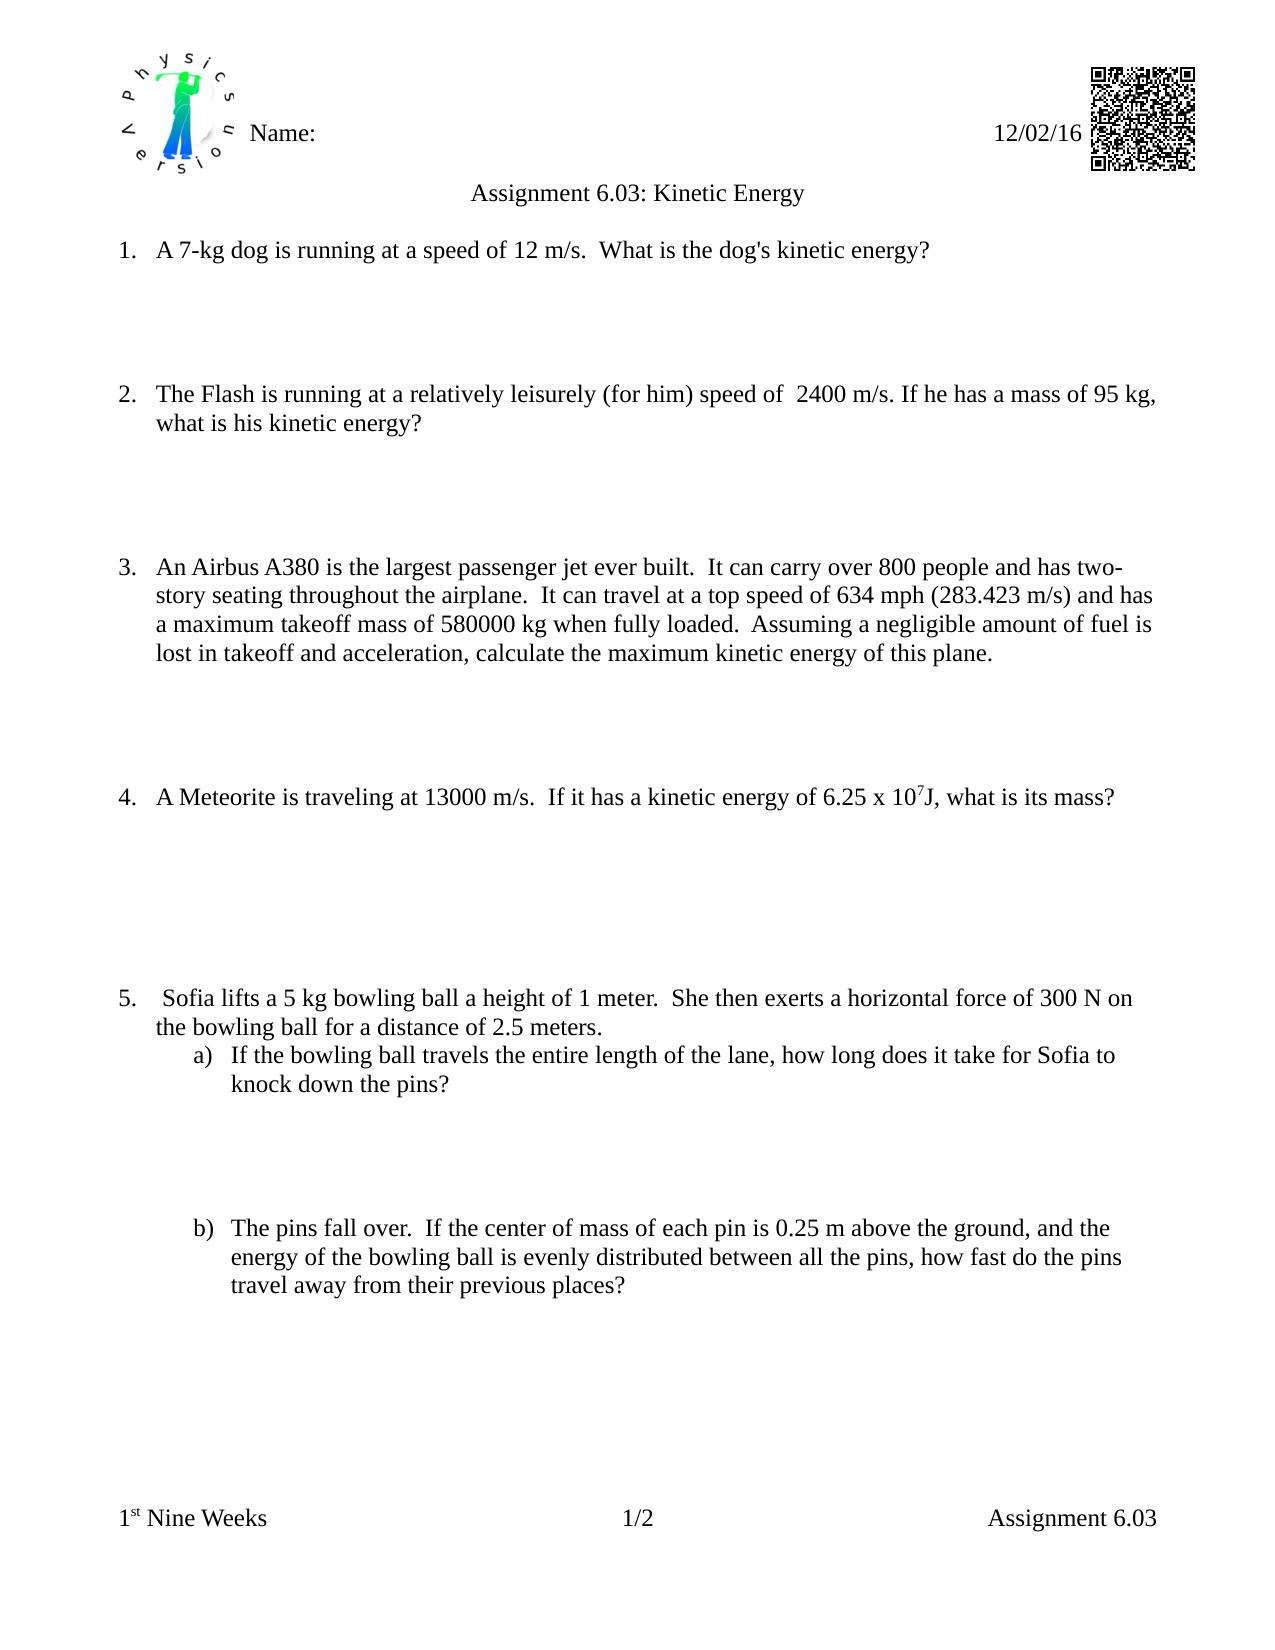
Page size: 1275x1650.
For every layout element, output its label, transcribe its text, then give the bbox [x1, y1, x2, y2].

picture [1082, 58, 1203, 179]
list Sofia lifts a 5 kg bowling ball a height of 1 meter. She then exerts a horizontal force of 300 N on the bowling ball for a distance of 2.5 meters. [118, 983, 1157, 1041]
list The pins fall over. If the center of mass of each pin is 0.25 m above the ground, and the energy of the bowling ball is evenly distributed between all the pins, how fast do the pins travel away from their previous places? [193, 1213, 1157, 1299]
picture [121, 53, 235, 174]
list A 7-kg dog is running at a speed of 12 m/s. What is the dog's kinetic energy? [118, 236, 1157, 264]
list The Flash is running at a relatively leisurely (for him) speed of 2400 m/s. If he has a mass of 95 kg, what is his kinetic energy? [118, 379, 1157, 437]
list If the bowling ball travels the entire length of the lane, how long does it take for Sofia to knock down the pins? [193, 1041, 1157, 1098]
text Assignment 6.03: Kinetic Energy [118, 176, 1157, 207]
list An Airbus A380 is the largest passenger jet ever built. It can carry over 800 people and has two-story seating throughout the airplane. It can travel at a top speed of 634 mph (283.423 m/s) and has a maximum takeoff mass of 580000 kg when fully loaded. Assuming a negligible amount of fuel is lost in takeoff and acceleration, calculate the maximum kinetic energy of this plane. [118, 552, 1157, 667]
list A Meteorite is traveling at 13000 m/s. If it has a kinetic energy of 6.25 x 107J, what is its mass? [118, 782, 1157, 811]
